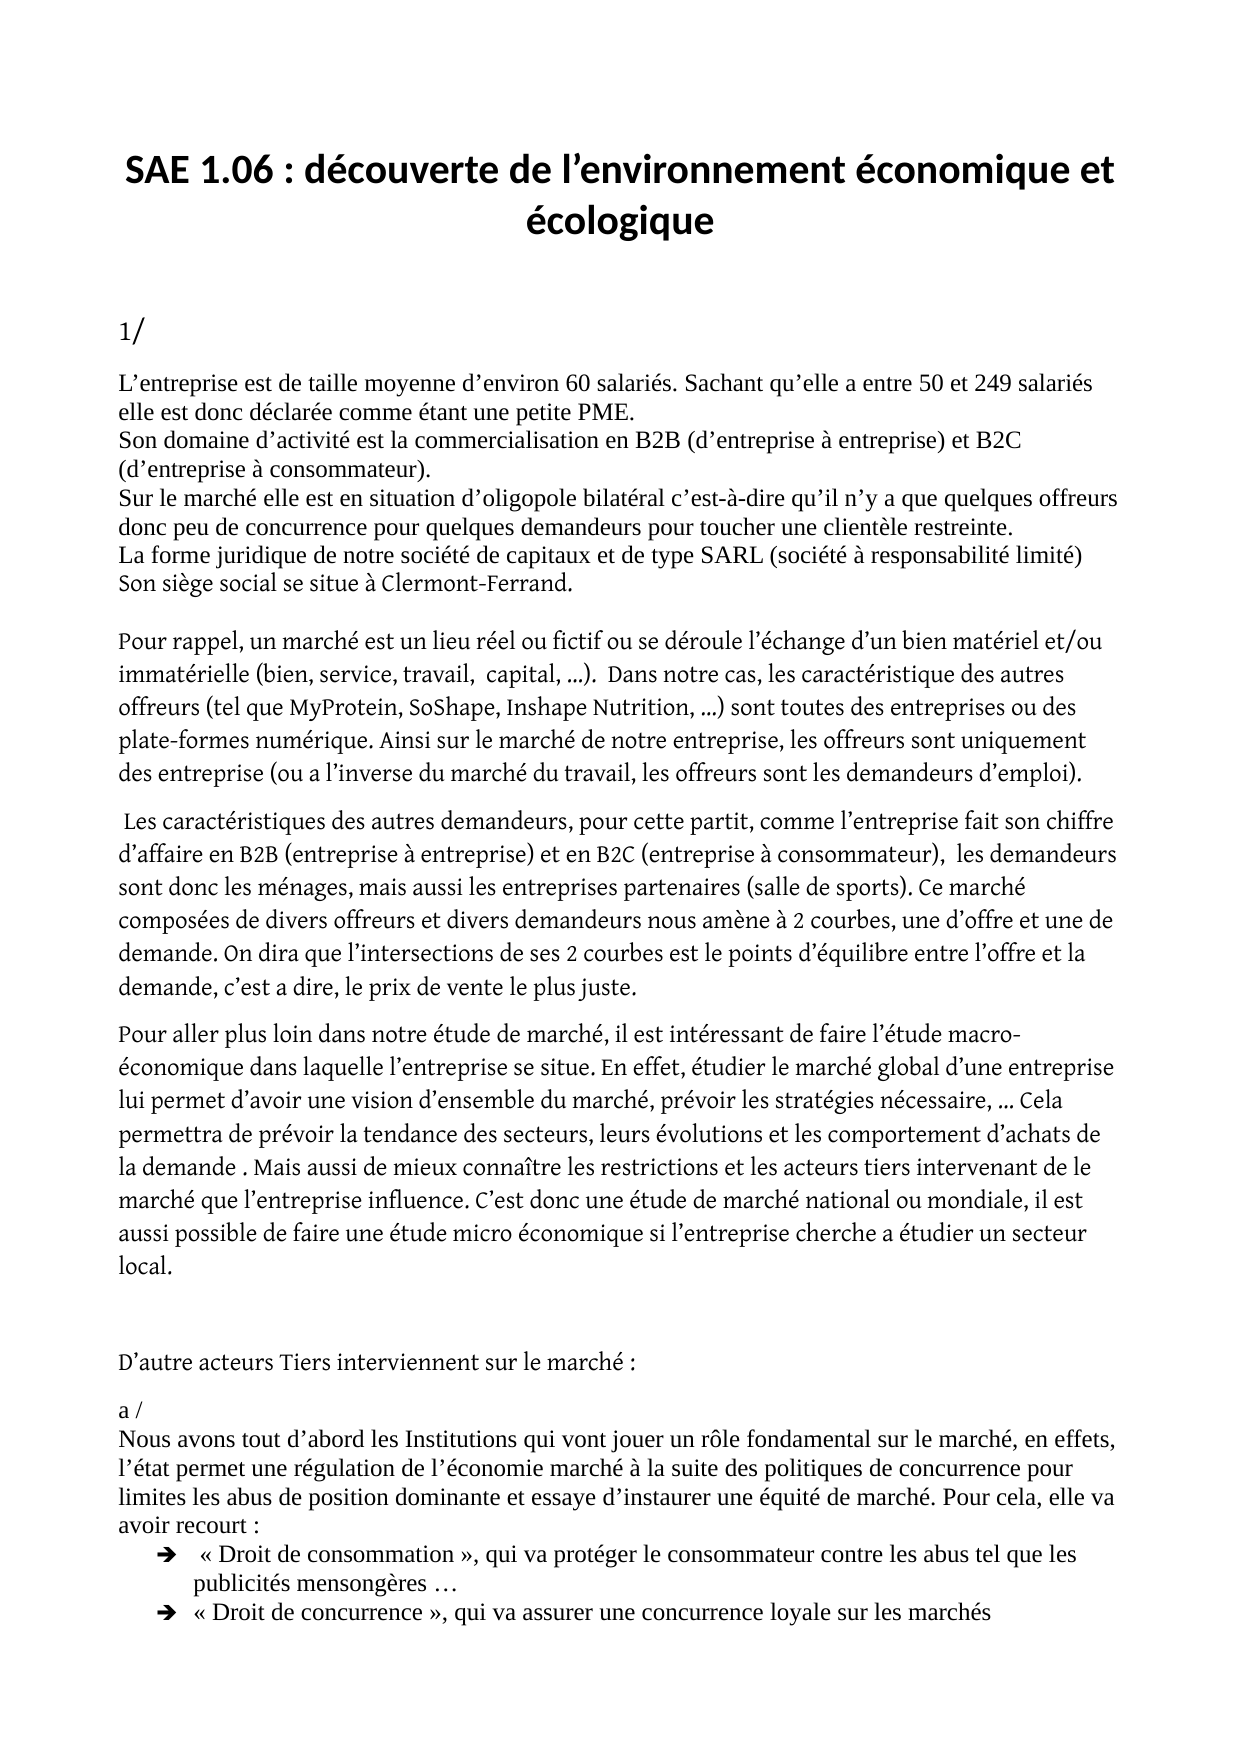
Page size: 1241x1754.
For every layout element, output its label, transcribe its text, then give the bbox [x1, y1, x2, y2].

text La forme juridique de notre société de capitaux et de type SARL (société à responsabilité limité) [118, 541, 1122, 569]
text Nous avons tout d’abord les Institutions qui vont jouer un rôle fondamental sur le marché, en effets, l’état permet une régulation de l’économie marché à la suite des politiques de concurrence pour limites les abus de position dominante et essaye d’instaurer une équité de marché. Pour cela, elle va avoir recourt : [118, 1424, 1122, 1539]
text a / [118, 1396, 1122, 1424]
text L’entreprise est de taille moyenne d’environ 60 salariés. Sachant qu’elle a entre 50 et 249 salariés elle est donc déclarée comme étant une petite PME. [118, 368, 1122, 426]
list « Droit de consommation », qui va protéger le consommateur contre les abus tel que les publicités mensongères … [156, 1539, 1122, 1597]
text 1/ [118, 315, 1122, 348]
text Sur le marché elle est en situation d’oligopole bilatéral c’est-à-dire qu’il n’y a que quelques offreurs donc peu de concurrence pour quelques demandeurs pour toucher une clientèle restreinte. [118, 483, 1122, 541]
title SAE 1.06 : découverte de l’environnement économique et écologique [118, 143, 1122, 245]
text Son domaine d’activité est la commercialisation en B2B (d’entreprise à entreprise) et B2C (d’entreprise à consommateur). [118, 426, 1122, 483]
text Pour rappel, un marché est un lieu réel ou fictif ou se déroule l’échange d’un bien matériel et/ou immatérielle (bien, service, travail, capital, …). Dans notre cas, les caractéristique des autres offreurs (tel que MyProtein, SoShape, Inshape Nutrition, …) sont toutes des entreprises ou des plate-formes numérique. Ainsi sur le marché de notre entreprise, les offreurs sont uniquement des entreprise (ou a l’inverse du marché du travail, les offreurs sont les demandeurs d’emploi). [118, 627, 1122, 788]
text Les caractéristiques des autres demandeurs, pour cette partit, comme l’entreprise fait son chiffre d’affaire en B2B (entreprise à entreprise) et en B2C (entreprise à consommateur), les demandeurs sont donc les ménages, mais aussi les entreprises partenaires (salle de sports). Ce marché composées de divers offreurs et divers demandeurs nous amène à 2 courbes, une d’offre et une de demande. On dira que l’intersections de ses 2 courbes est le points d’équilibre entre l’offre et la demande, c’est a dire, le prix de vente le plus juste. [118, 807, 1122, 1002]
text Son siège social se situe à Clermont-Ferrand. [118, 569, 1122, 598]
text D’autre acteurs Tiers interviennent sur le marché : [118, 1348, 1122, 1377]
text Pour aller plus loin dans notre étude de marché, il est intéressant de faire l’étude macro-économique dans laquelle l’entreprise se situe. En effet, étudier le marché global d’une entreprise lui permet d’avoir une vision d’ensemble du marché, prévoir les stratégies nécessaire, … Cela permettra de prévoir la tendance des secteurs, leurs évolutions et les comportement d’achats de la demande . Mais aussi de mieux connaître les restrictions et les acteurs tiers intervenant de le marché que l’entreprise influence. C’est donc une étude de marché national ou mondiale, il est aussi possible de faire une étude micro économique si l’entreprise cherche a étudier un secteur local. [118, 1021, 1122, 1281]
list « Droit de concurrence », qui va assurer une concurrence loyale sur les marchés [156, 1597, 1122, 1626]
